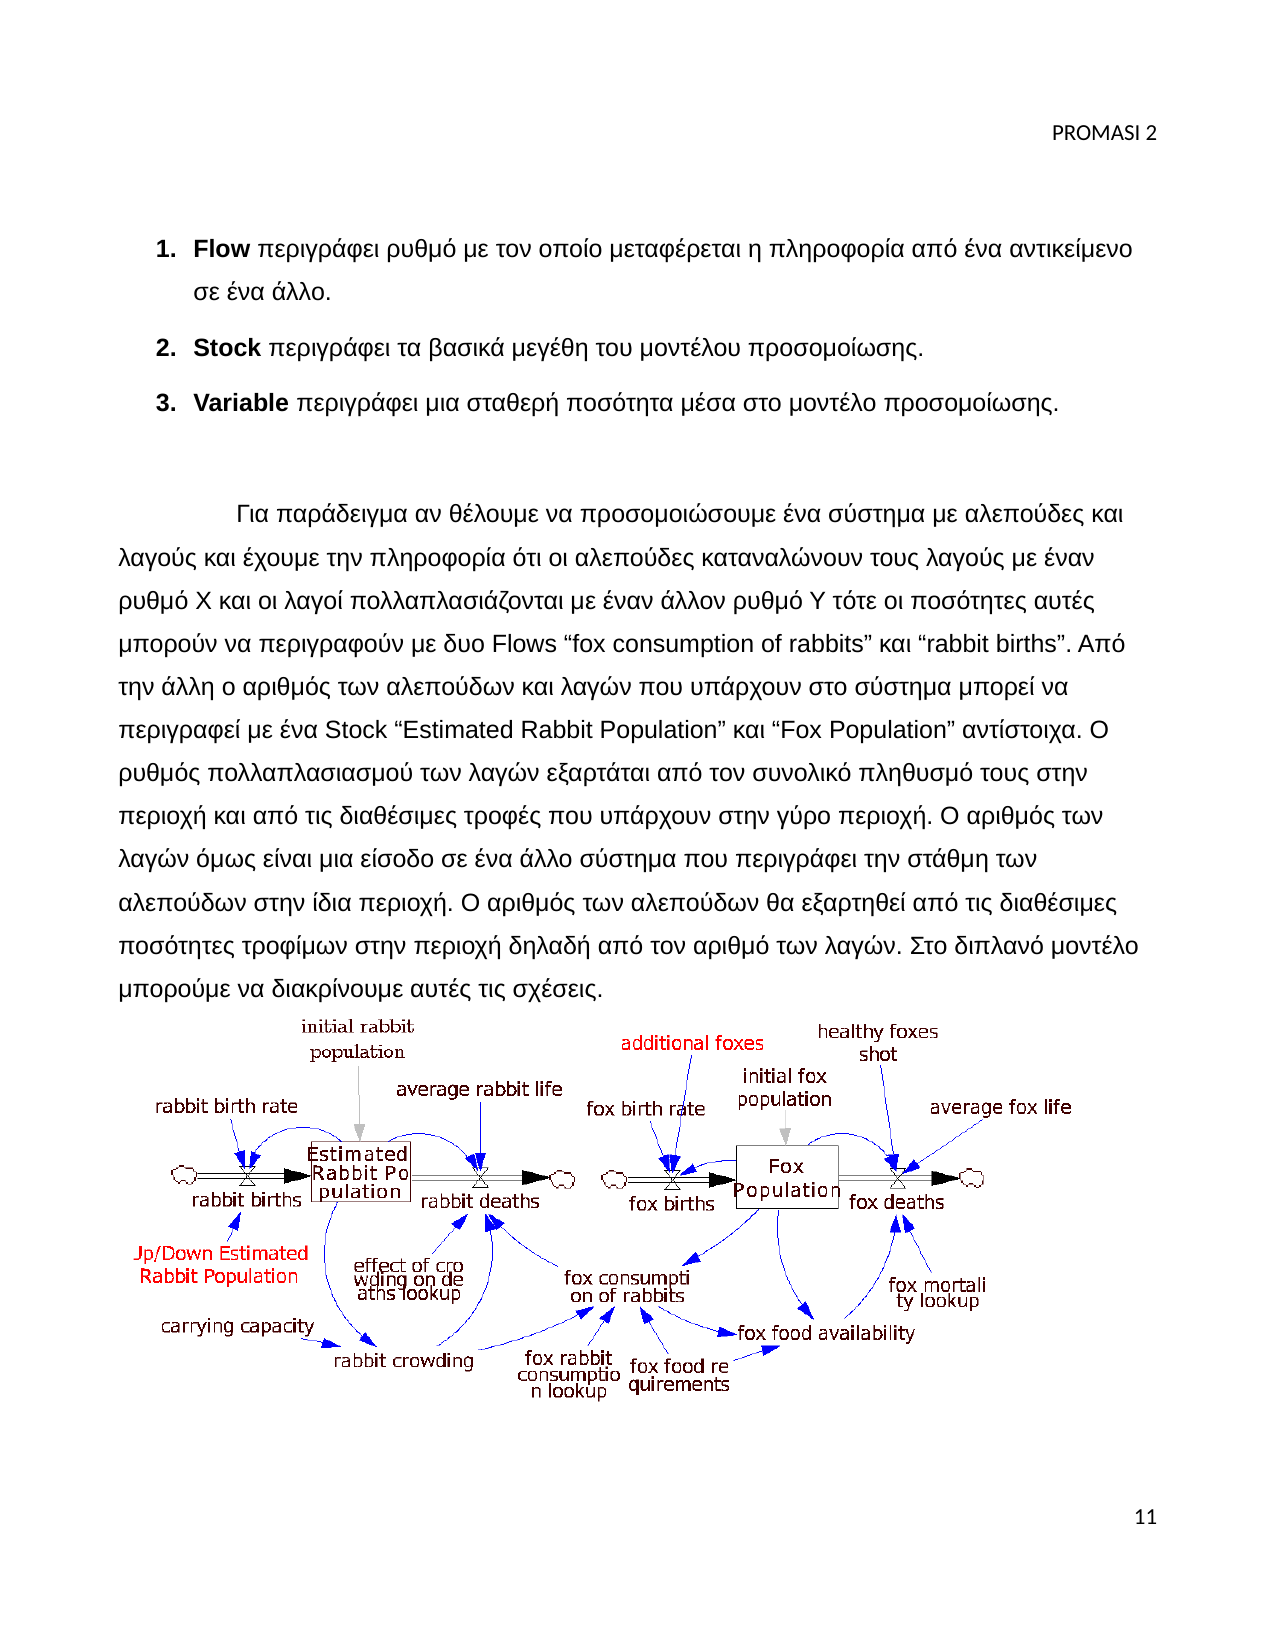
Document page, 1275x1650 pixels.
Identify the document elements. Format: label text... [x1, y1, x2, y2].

list Flow περιγράφει ρυθμό με τον οποίο μεταφέρεται η πληροφορία από ένα αντικείμενο σε ένα άλλο. [156, 234, 1157, 306]
list Stock περιγράφει τα βασικά μεγέθη του μοντέλου προσομοίωσης. [156, 332, 1157, 361]
list Variable περιγράφει μια σταθερή ποσότητα μέσα στο μοντέλο προσομοίωσης. [156, 388, 1157, 417]
text Για παράδειγμα αν θέλουμε να προσομοιώσουμε ένα σύστημα με αλεπούδες και λαγούς και έχουμε την πληροφορία ότι οι αλεπούδες καταναλώνουν τους λαγούς με έναν ρυθμό Χ και οι λαγοί πολλαπλασιάζονται με έναν άλλον ρυθμό Υ τότε οι ποσότητες αυτές μπορούν να περιγραφούν με δυο Flows “fox consumption of rabbits” και “rabbit births”. Από την άλλη ο αριθμός των αλεπούδων και λαγών που υπάρχουν στο σύστημα μπορεί να περιγραφεί με ένα Stock “Estimated Rabbit Population” και “Fox Population” αντίστοιχα. Ο ρυθμός πολλαπλασιασμού των λαγών εξαρτάται από τον συνολικό πληθυσμό τους στην περιοχή και από τις διαθέσιμες τροφές που υπάρχουν στην γύρο περιοχή. Ο αριθμός των λαγών όμως είναι μια είσοδο σε ένα άλλο σύστημα που περιγράφει την στάθμη των αλεπούδων στην ίδια περιοχή. Ο αριθμός των αλεπούδων θα εξαρτηθεί από τις διαθέσιμες ποσότητες τροφίμων στην περιοχή δηλαδή από τον αριθμό των λαγών. Στο διπλανό μοντέλο μπορούμε να διακρίνουμε αυτές τις σχέσεις. [118, 499, 1157, 1002]
picture [133, 1011, 1083, 1419]
